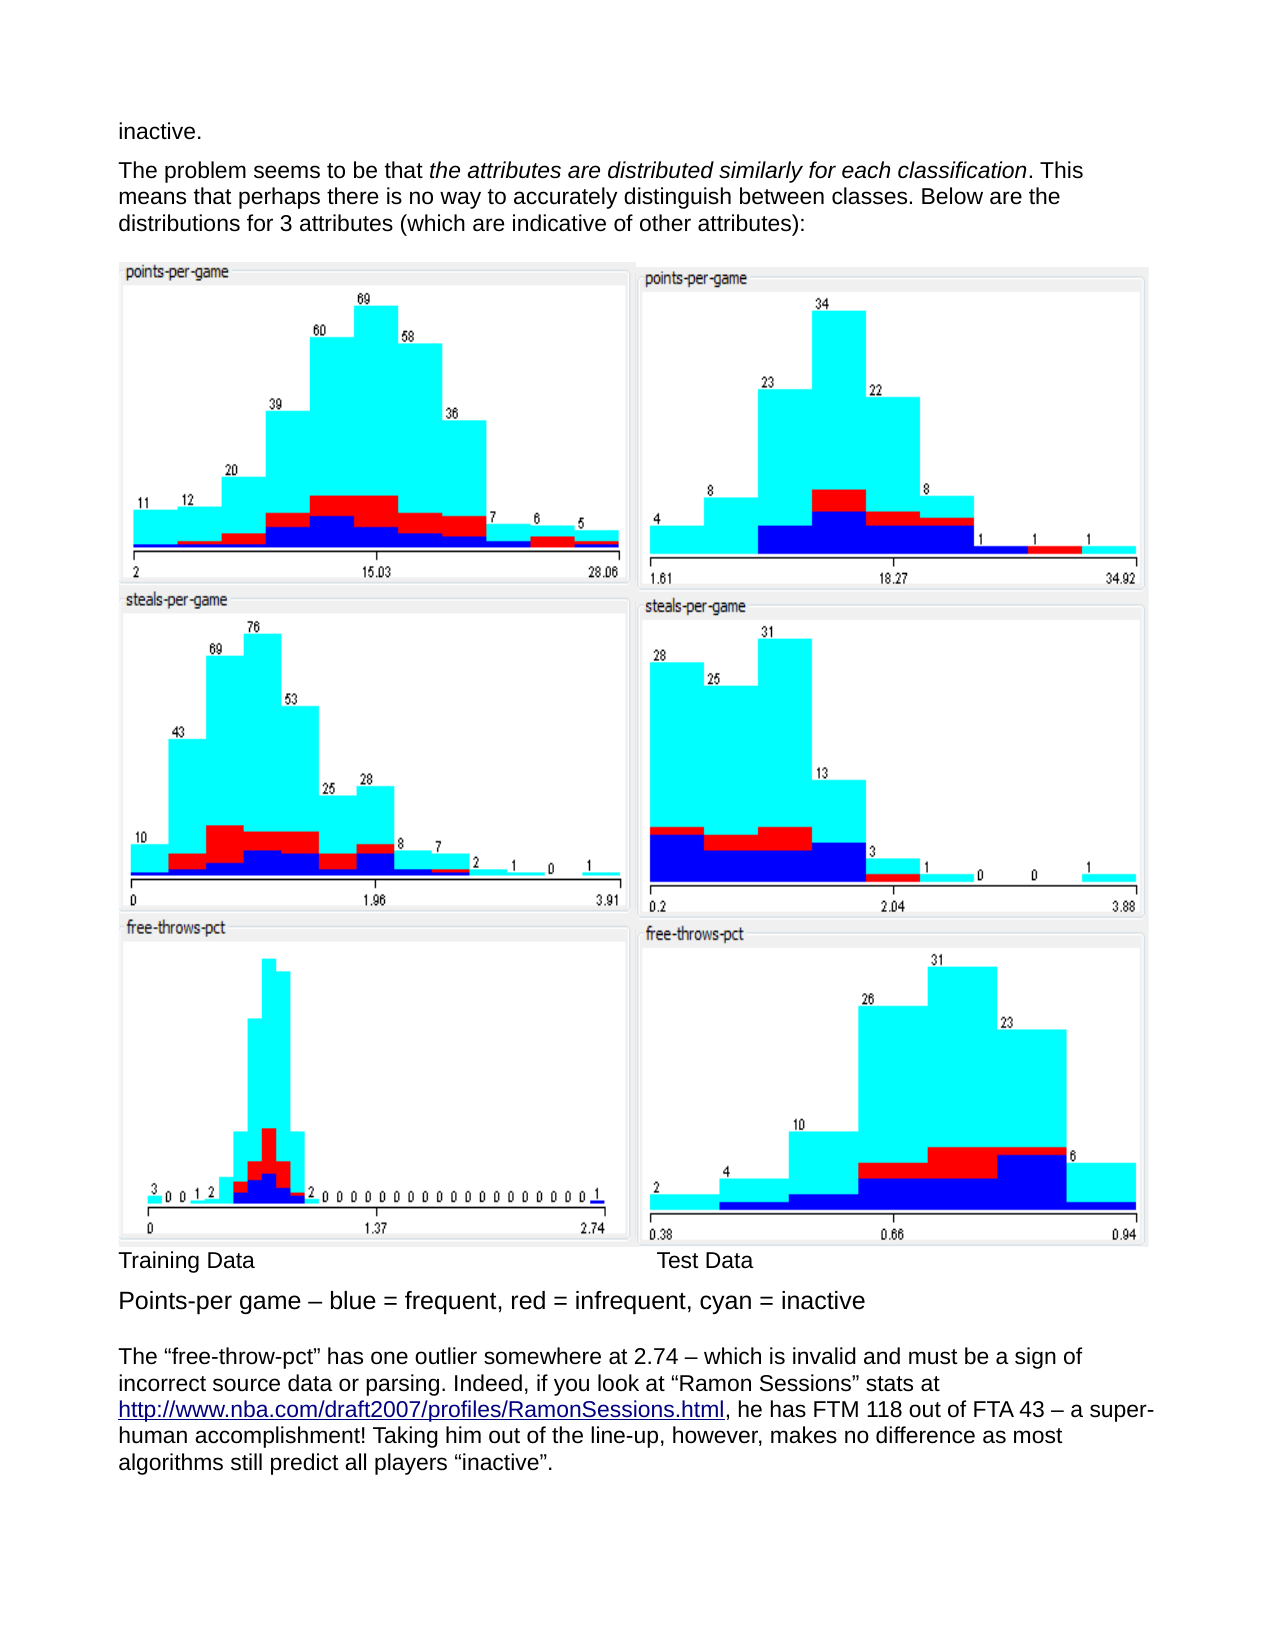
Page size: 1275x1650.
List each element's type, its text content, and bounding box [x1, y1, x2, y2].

text Training Data Test Data [118, 248, 1157, 1273]
text inactive. [118, 118, 1157, 144]
text The “free-throw-pct” has one outlier somewhere at 2.74 – which is invalid and must be a sign of incorrect source data or parsing. Indeed, if you look at “Ramon Sessions” stats at http://www.nba.com/draft2007/profiles/RamonSessions.html, he has FTM 118 out of FTA 43 – a super-human accomplishment! Taking him out of the line-up, however, makes no difference as most algorithms still predict all players “inactive”. [118, 1343, 1157, 1475]
text The problem seems to be that the attributes are distributed similarly for each classification. This means that perhaps there is no way to accurately distinguish between classes. Below are the distributions for 3 attributes (which are indicative of other attributes): [118, 157, 1157, 236]
text Points-per game – blue = frequent, red = infrequent, cyan = inactive [118, 1286, 1157, 1314]
